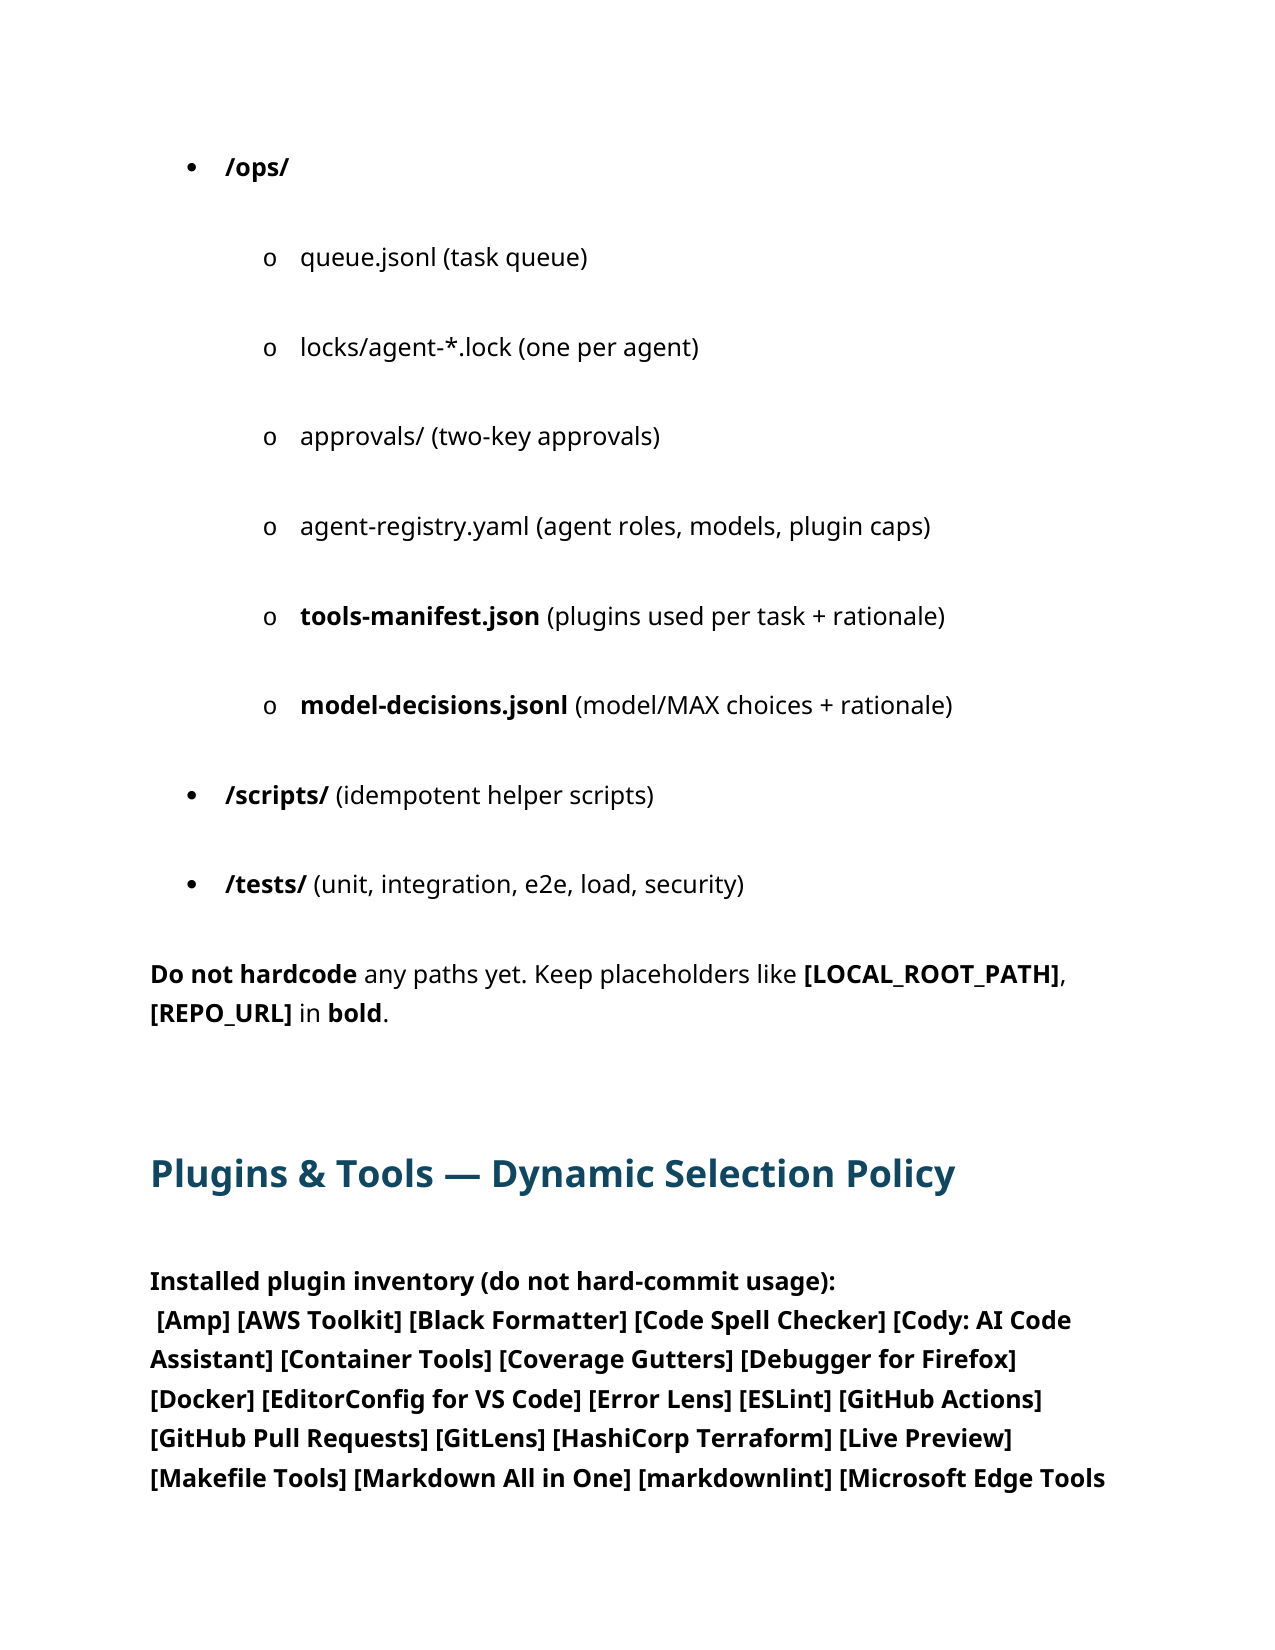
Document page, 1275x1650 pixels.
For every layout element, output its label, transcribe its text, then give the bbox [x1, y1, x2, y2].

text Do not hardcode any paths yet. Keep placeholders like [LOCAL_ROOT_PATH], [REPO_URL] in bold. [150, 957, 1125, 1030]
text Installed plugin inventory (do not hard‑commit usage): [Amp] [AWS Toolkit] [Black Formatter] [Code Spell Checker] [Cody: AI Code Assistant] [Container Tools] [Coverage Gutters] [Debugger for Firefox] [Docker] [EditorConfig for VS Code] [Error Lens] [ESLint] [GitHub Actions] [GitHub Pull Requests] [GitLens] [HashiCorp Terraform] [Live Preview] [Makefile Tools] [Markdown All in One] [markdownlint] [Microsoft Edge Tools [150, 1263, 1125, 1494]
list model‑decisions.jsonl (model/MAX choices + rationale) [262, 688, 1125, 722]
list /tests/ (unit, integration, e2e, load, security) [187, 867, 1125, 901]
list /scripts/ (idempotent helper scripts) [187, 778, 1125, 812]
list tools‑manifest.json (plugins used per task + rationale) [262, 598, 1125, 632]
list queue.jsonl (task queue) [262, 239, 1125, 274]
list locks/agent‑*.lock (one per agent) [262, 329, 1125, 363]
subtitle Plugins & Tools — Dynamic Selection Policy [150, 1148, 1125, 1199]
list agent‑registry.yaml (agent roles, models, plugin caps) [262, 508, 1125, 543]
list approvals/ (two‑key approvals) [262, 419, 1125, 453]
list /ops/ [187, 150, 1125, 184]
